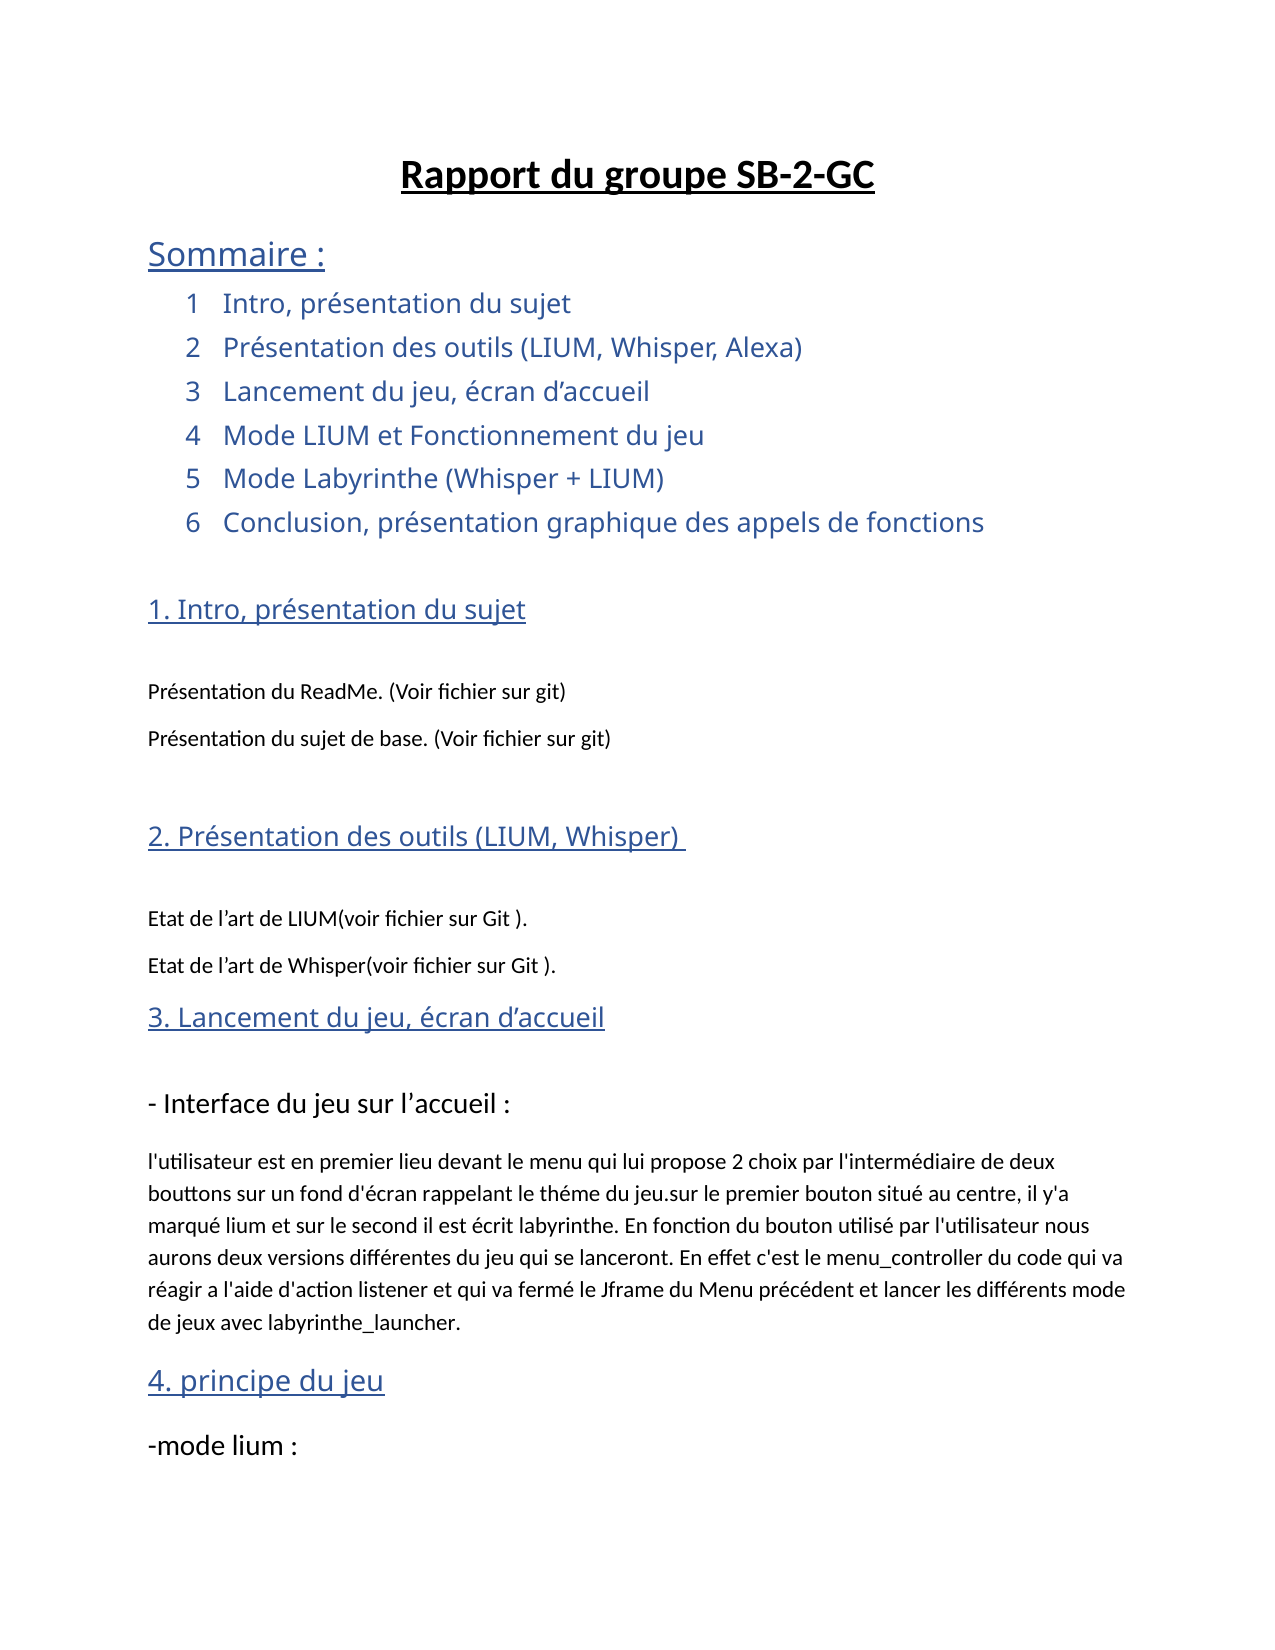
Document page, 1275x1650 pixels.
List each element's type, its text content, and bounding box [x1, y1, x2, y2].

text Etat de l’art de LIUM(voir fichier sur Git ). [148, 904, 1127, 933]
subtitle 4. principe du jeu [148, 1361, 1127, 1400]
subtitle 1. Intro, présentation du sujet [148, 591, 1127, 627]
subtitle Mode LIUM et Fonctionnement du jeu [185, 416, 1127, 453]
text - Interface du jeu sur l’accueil : [148, 1085, 1127, 1121]
text Présentation du sujet de base. (Voir fichier sur git) [148, 724, 1127, 752]
text Rapport du groupe SB-2-GC [148, 148, 1127, 198]
text l'utilisateur est en premier lieu devant le menu qui lui propose 2 choix par l'intermédiaire de deux bouttons sur un fond d'écran rappelant le théme du jeu.sur le premier bouton situé au centre, il y'a marqué lium et sur le second il est écrit labyrinthe. En fonction du bouton utilisé par l'utilisateur nous aurons deux versions différentes du jeu qui se lanceront. En effet c'est le menu_controller du code qui va réagir a l'aide d'action listener et qui va fermé le Jframe du Menu précédent et lancer les différents mode de jeux avec labyrinthe_launcher. [148, 1147, 1127, 1336]
subtitle 3. Lancement du jeu, écran d’accueil [148, 998, 1127, 1035]
text Présentation du ReadMe. (Voir fichier sur git) [148, 677, 1127, 705]
subtitle Présentation des outils (LIUM, Whisper, Alexa) [185, 328, 1127, 365]
text -mode lium : [148, 1427, 1127, 1463]
subtitle 2. Présentation des outils (LIUM, Whisper) [148, 818, 1127, 855]
subtitle Intro, présentation du sujet [185, 284, 1127, 321]
subtitle Lancement du jeu, écran d’accueil [185, 372, 1127, 409]
subtitle Mode Labyrinthe (Whisper + LIUM) [185, 460, 1127, 497]
text Etat de l’art de Whisper(voir fichier sur Git ). [148, 951, 1127, 979]
subtitle Sommaire : [148, 231, 1127, 276]
subtitle Conclusion, présentation graphique des appels de fonctions [185, 504, 1127, 541]
